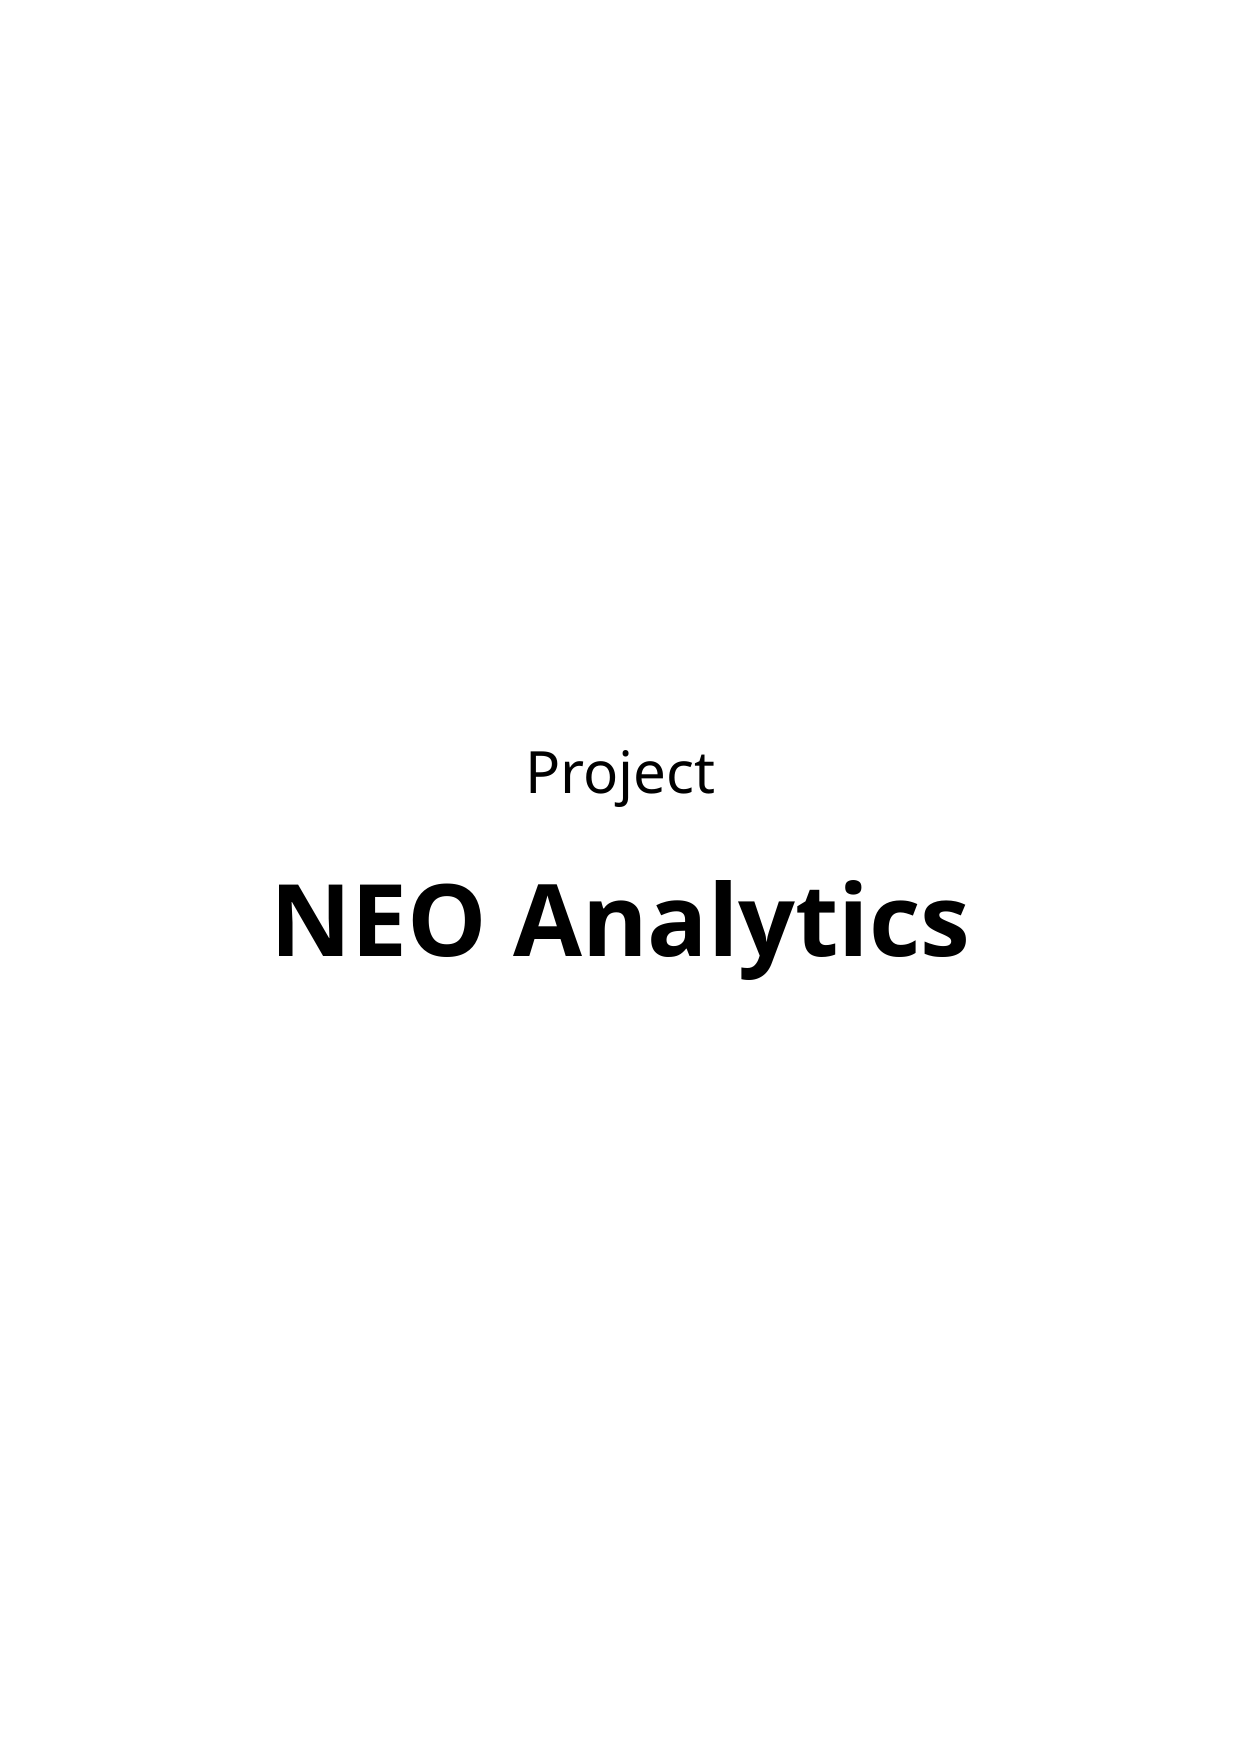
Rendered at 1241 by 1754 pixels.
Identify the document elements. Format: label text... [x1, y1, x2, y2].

text Project [118, 731, 1122, 810]
text NEO Analytics [118, 850, 1122, 986]
